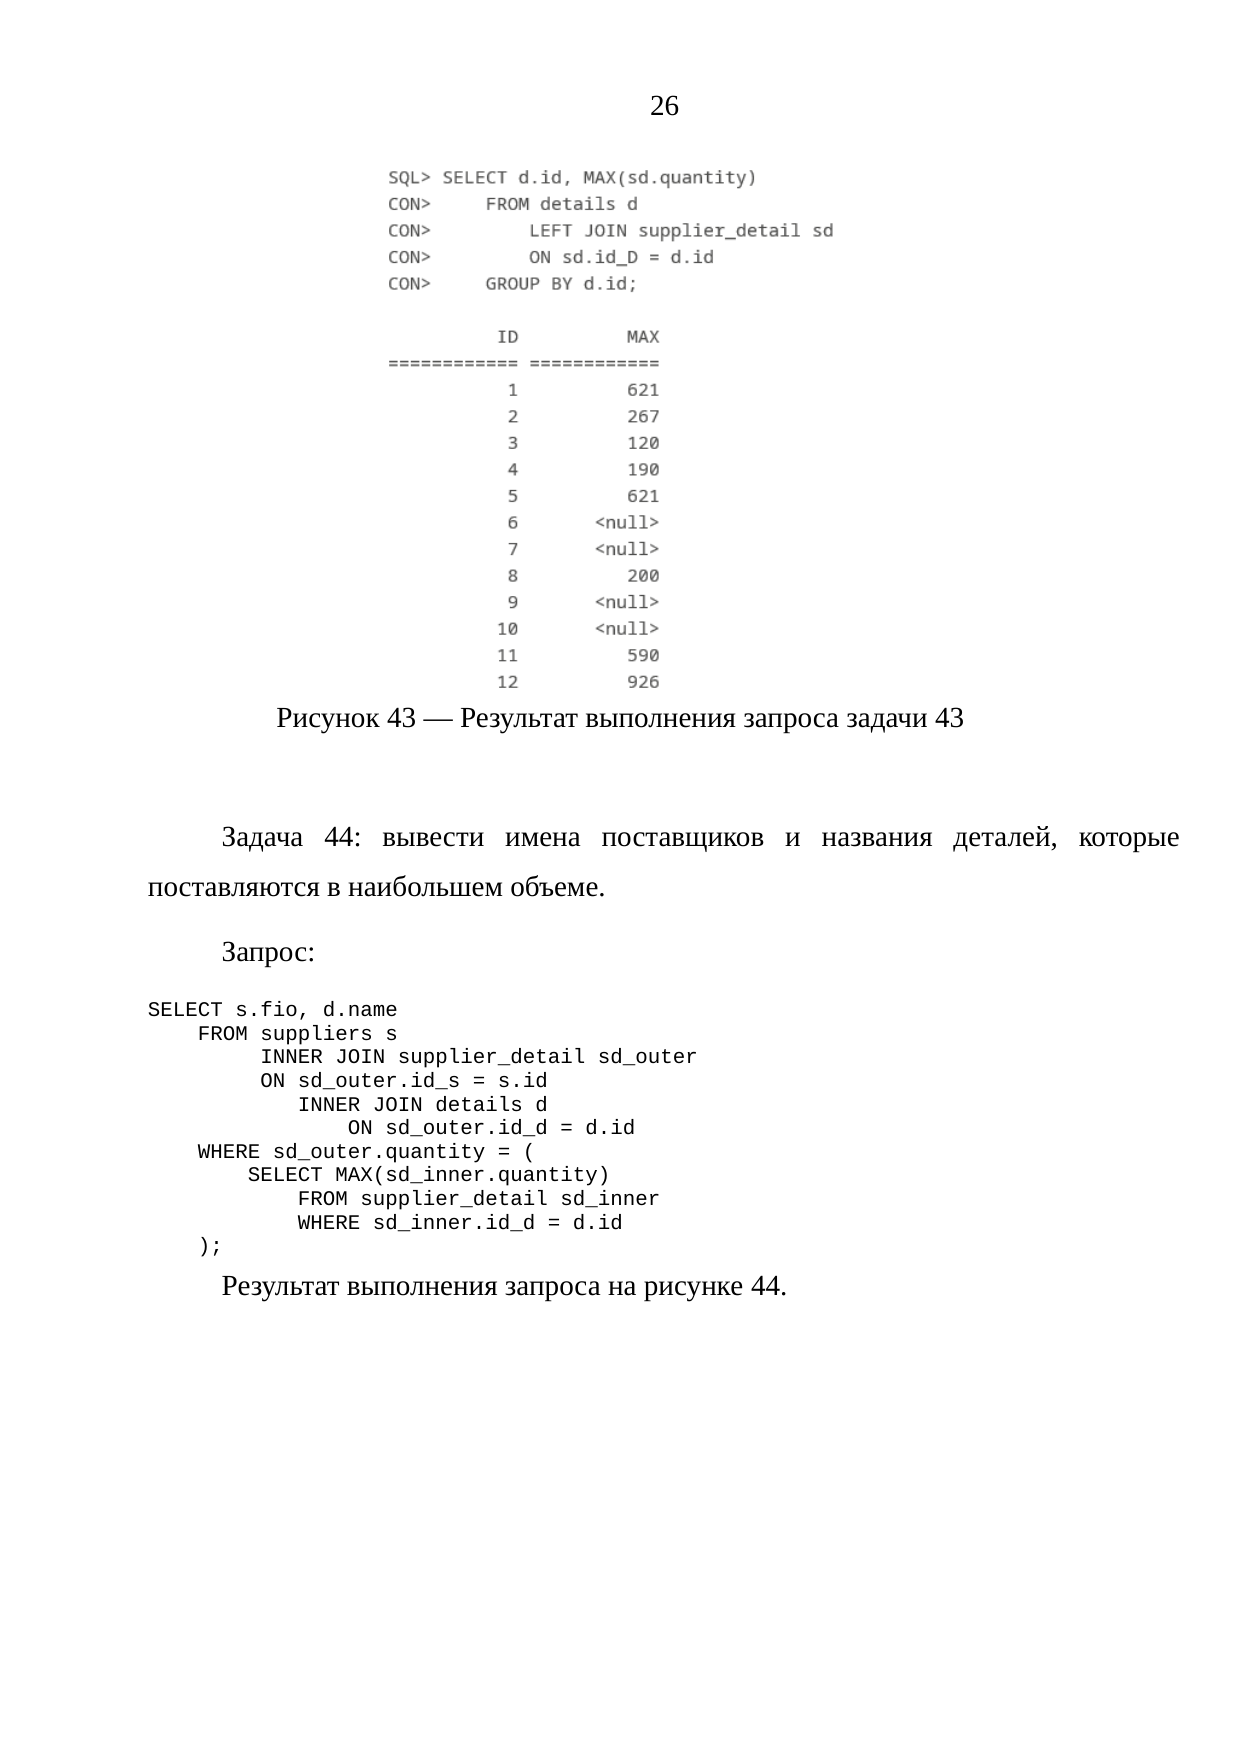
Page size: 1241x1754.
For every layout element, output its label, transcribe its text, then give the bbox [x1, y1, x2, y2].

text ON sd_outer.id_d = d.id [148, 1117, 1181, 1141]
text ON sd_outer.id_s = s.id [148, 1070, 1181, 1093]
text FROM supplier_detail sd_inner [148, 1188, 1181, 1212]
text WHERE sd_inner.id_d = d.id [148, 1212, 1181, 1235]
text Рисунок 43 — Результат выполнения запроса задачи 43 [211, 164, 1029, 733]
text WHERE sd_outer.quantity = ( [148, 1141, 1181, 1164]
text Задача 44: вывести имена поставщиков и названия деталей, которые поставляются в наибольшем объеме. [148, 819, 1181, 903]
text SELECT s.fio, d.name [148, 999, 1181, 1023]
text ); [148, 1235, 1181, 1259]
text FROM suppliers s [148, 1023, 1181, 1046]
text INNER JOIN details d [148, 1093, 1181, 1117]
picture [382, 164, 858, 700]
text Запрос: [148, 934, 1181, 968]
text Результат выполнения запроса на рисунке 44. [148, 1268, 1181, 1302]
text INNER JOIN supplier_detail sd_outer [148, 1046, 1181, 1070]
text SELECT MAX(sd_inner.quantity) [148, 1164, 1181, 1188]
